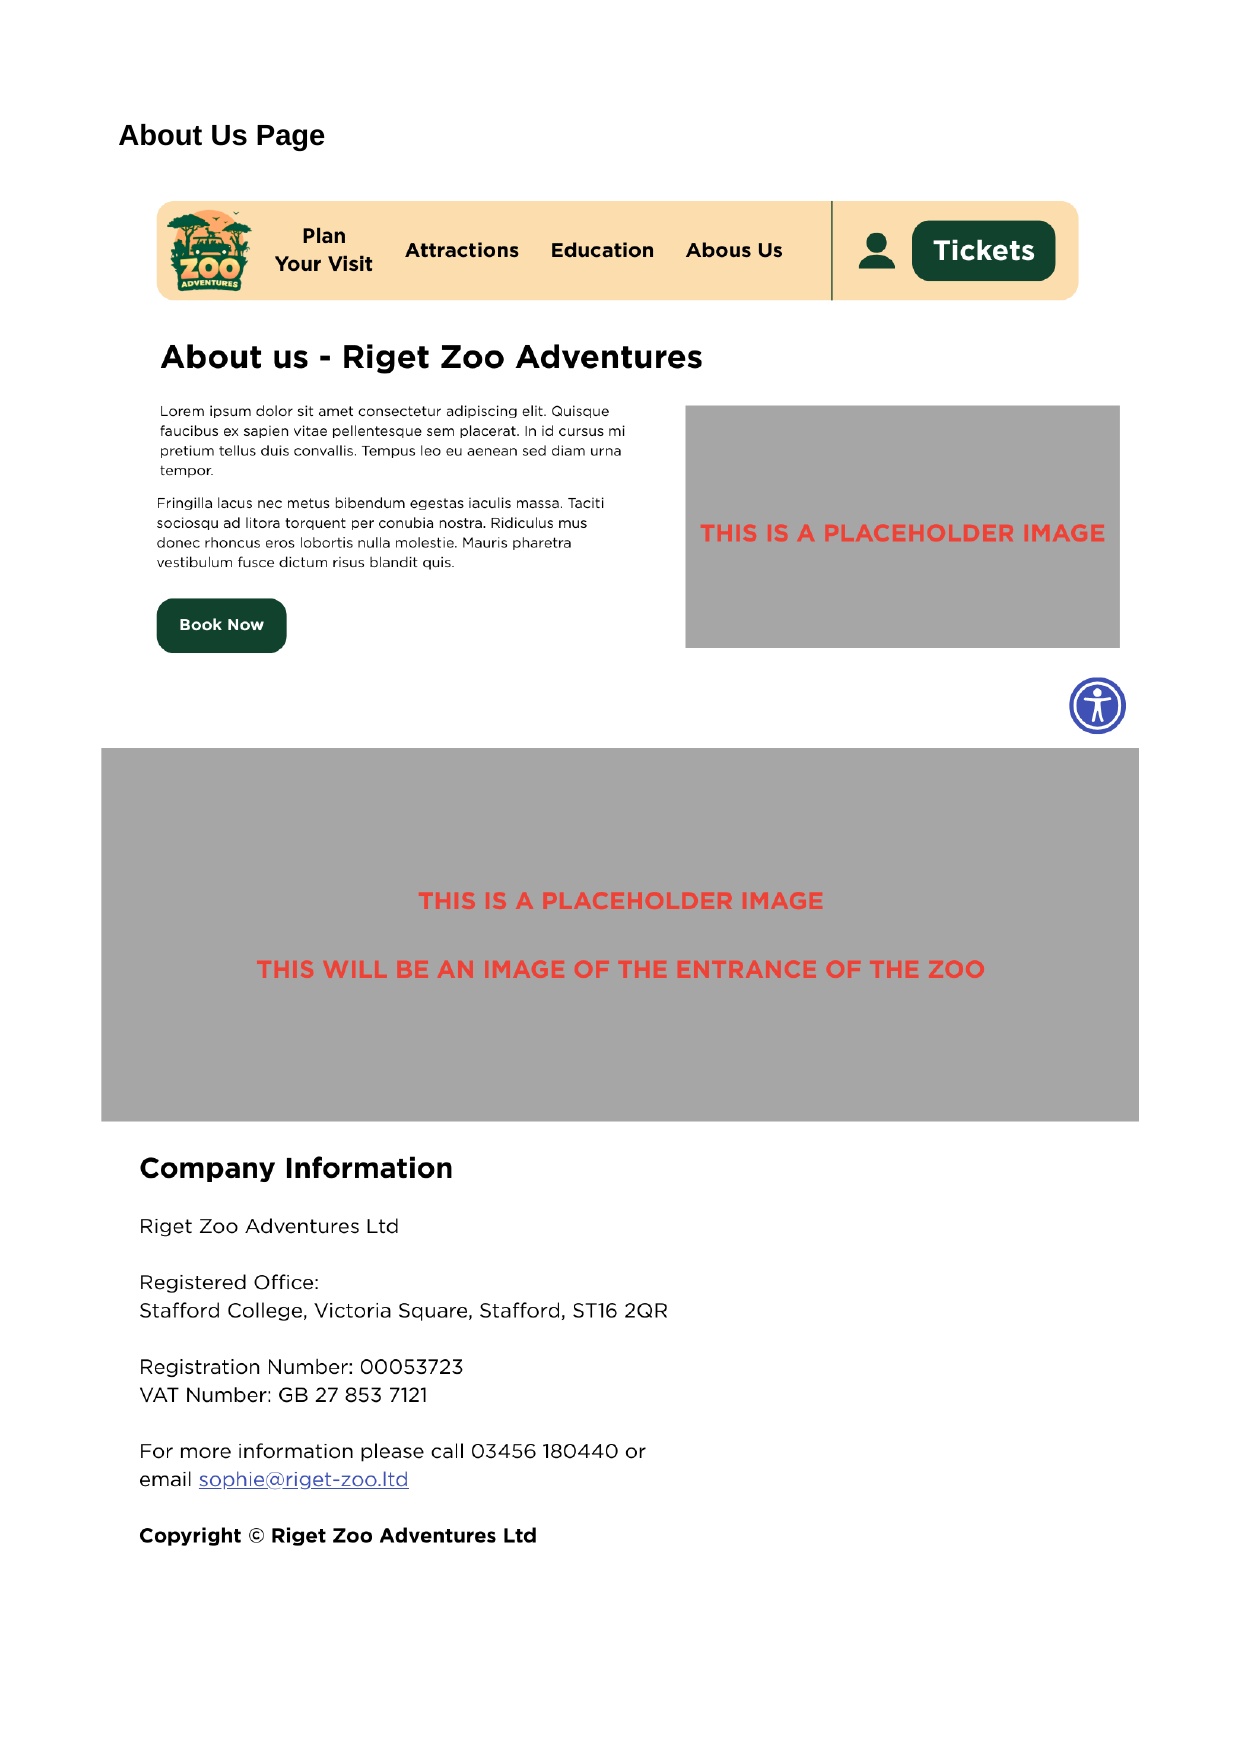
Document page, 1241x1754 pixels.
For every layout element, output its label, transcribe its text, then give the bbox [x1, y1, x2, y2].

picture [101, 164, 1139, 1590]
subtitle About Us Page [118, 118, 1122, 152]
